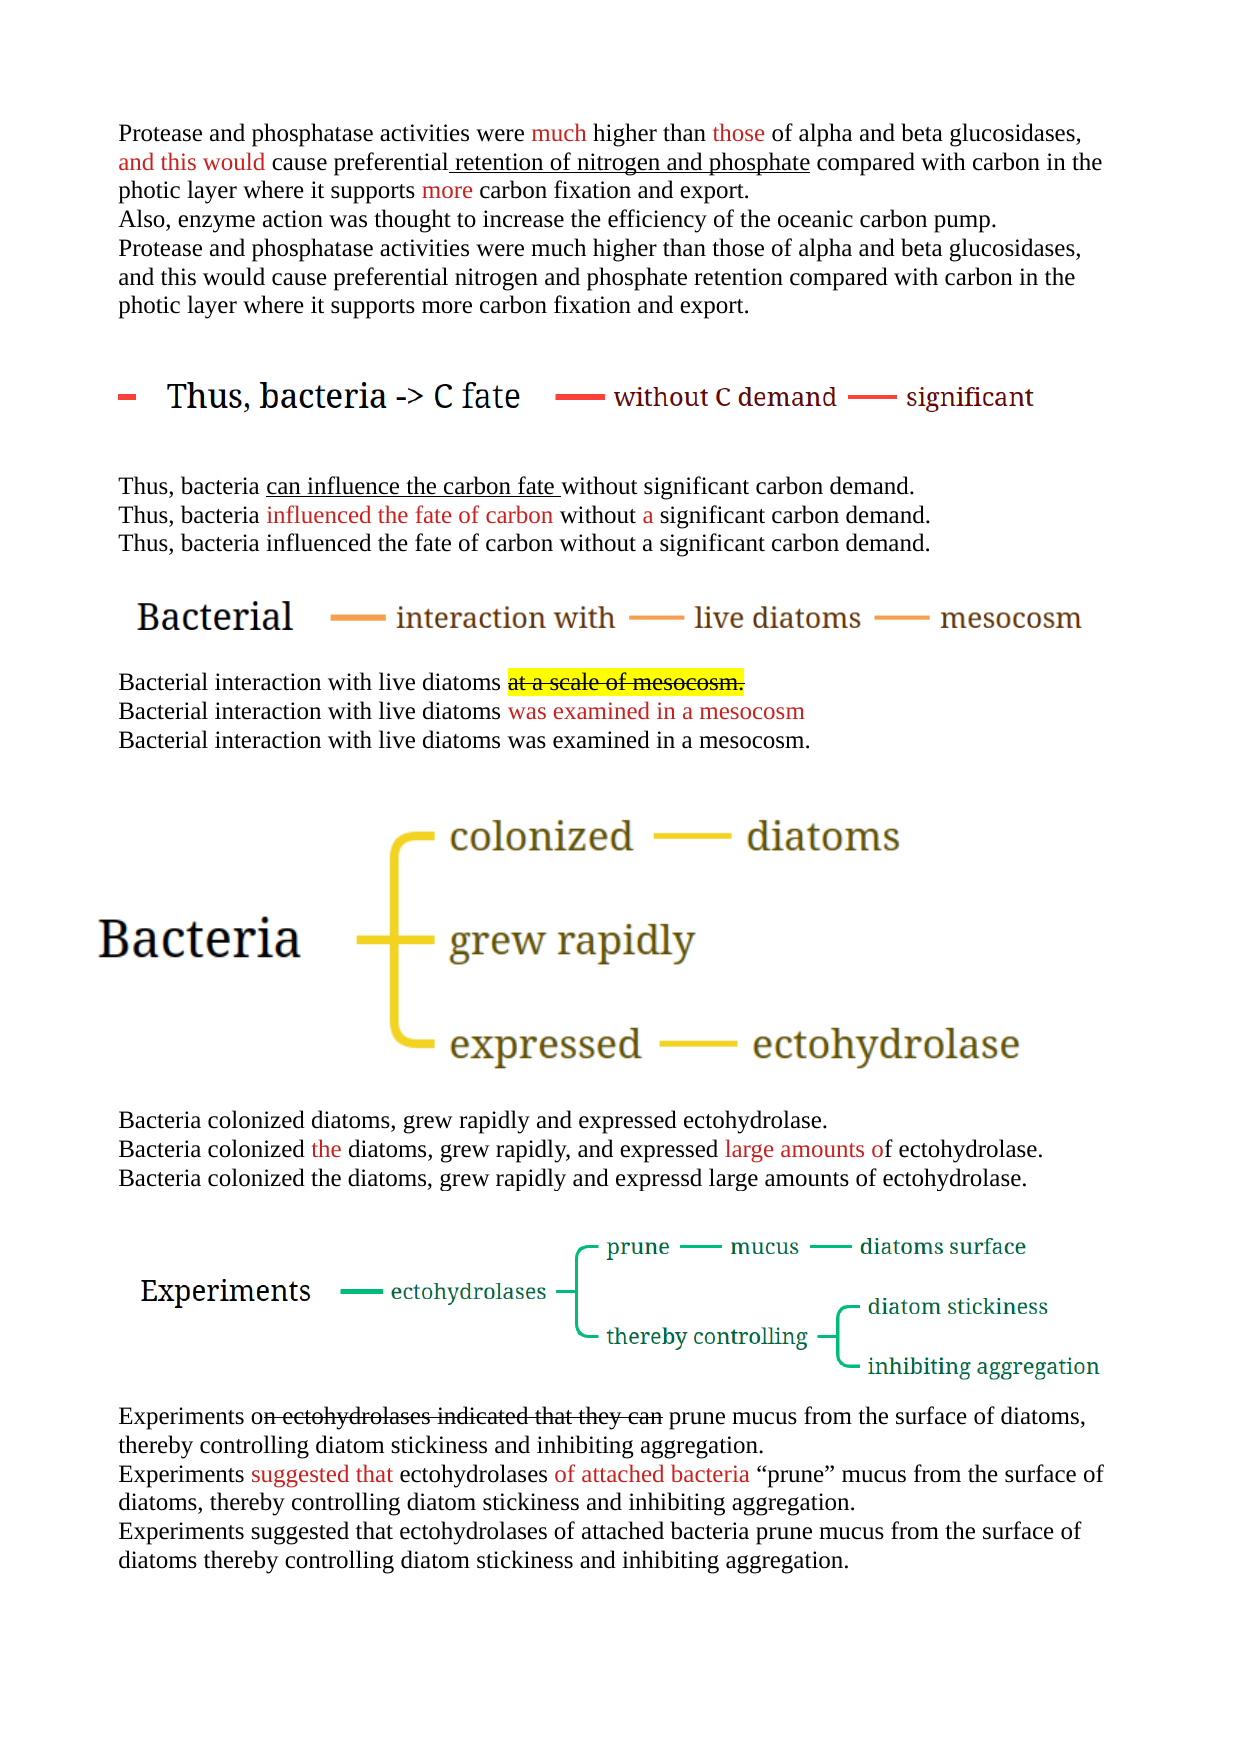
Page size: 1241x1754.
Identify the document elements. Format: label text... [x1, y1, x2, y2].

text Bacteria colonized diatoms, grew rapidly and expressed ectohydrolase. [118, 754, 1122, 1134]
picture [118, 319, 1123, 471]
text Thus, bacteria influenced the fate of carbon without a significant carbon demand. [118, 500, 1122, 528]
picture [70, 777, 1075, 1106]
text Experiments on ectohydrolases indicated that they can prune mucus from the surface of diatoms, thereby controlling diatom stickiness and inhibiting aggregation. [118, 1402, 1122, 1459]
text Thus, bacteria influenced the fate of carbon without a significant carbon demand. [118, 528, 1122, 557]
text Protease and phosphatase activities were much higher than those of alpha and beta glucosidases, and this would cause preferential retention of nitrogen and phosphate compared with carbon in the photic layer where it supports more carbon fixation and export. [118, 118, 1122, 204]
text Experiments suggested that ectohydrolases of attached bacteria prune mucus from the surface of diatoms thereby controlling diatom stickiness and inhibiting aggregation. [118, 1516, 1122, 1574]
text Protease and phosphatase activities were much higher than those of alpha and beta glucosidases, and this would cause preferential nitrogen and phosphate retention compared with carbon in the photic layer where it supports more carbon fixation and export. [118, 233, 1122, 319]
text Bacteria colonized the diatoms, grew rapidly, and expressed large amounts of ectohydrolase. [118, 1134, 1122, 1163]
text Bacteria colonized the diatoms, grew rapidly and expressd large amounts of ectohydrolase. [118, 1163, 1122, 1191]
text Bacterial interaction with live diatoms was examined in a mesocosm. [118, 725, 1122, 754]
text Also, enzyme action was thought to increase the efficiency of the oceanic carbon pump. [118, 204, 1122, 233]
text Experiments suggested that ectohydrolases of attached bacteria “prune” mucus from the surface of diatoms, thereby controlling diatom stickiness and inhibiting aggregation. [118, 1459, 1122, 1516]
text Thus, bacteria can influence the carbon fate without significant carbon demand. [118, 471, 1122, 500]
text Bacterial interaction with live diatoms was examined in a mesocosm [118, 696, 1122, 725]
text Bacterial interaction with live diatoms at a scale of mesocosm. [118, 668, 1122, 696]
picture [118, 557, 1123, 668]
picture [118, 1191, 1123, 1402]
